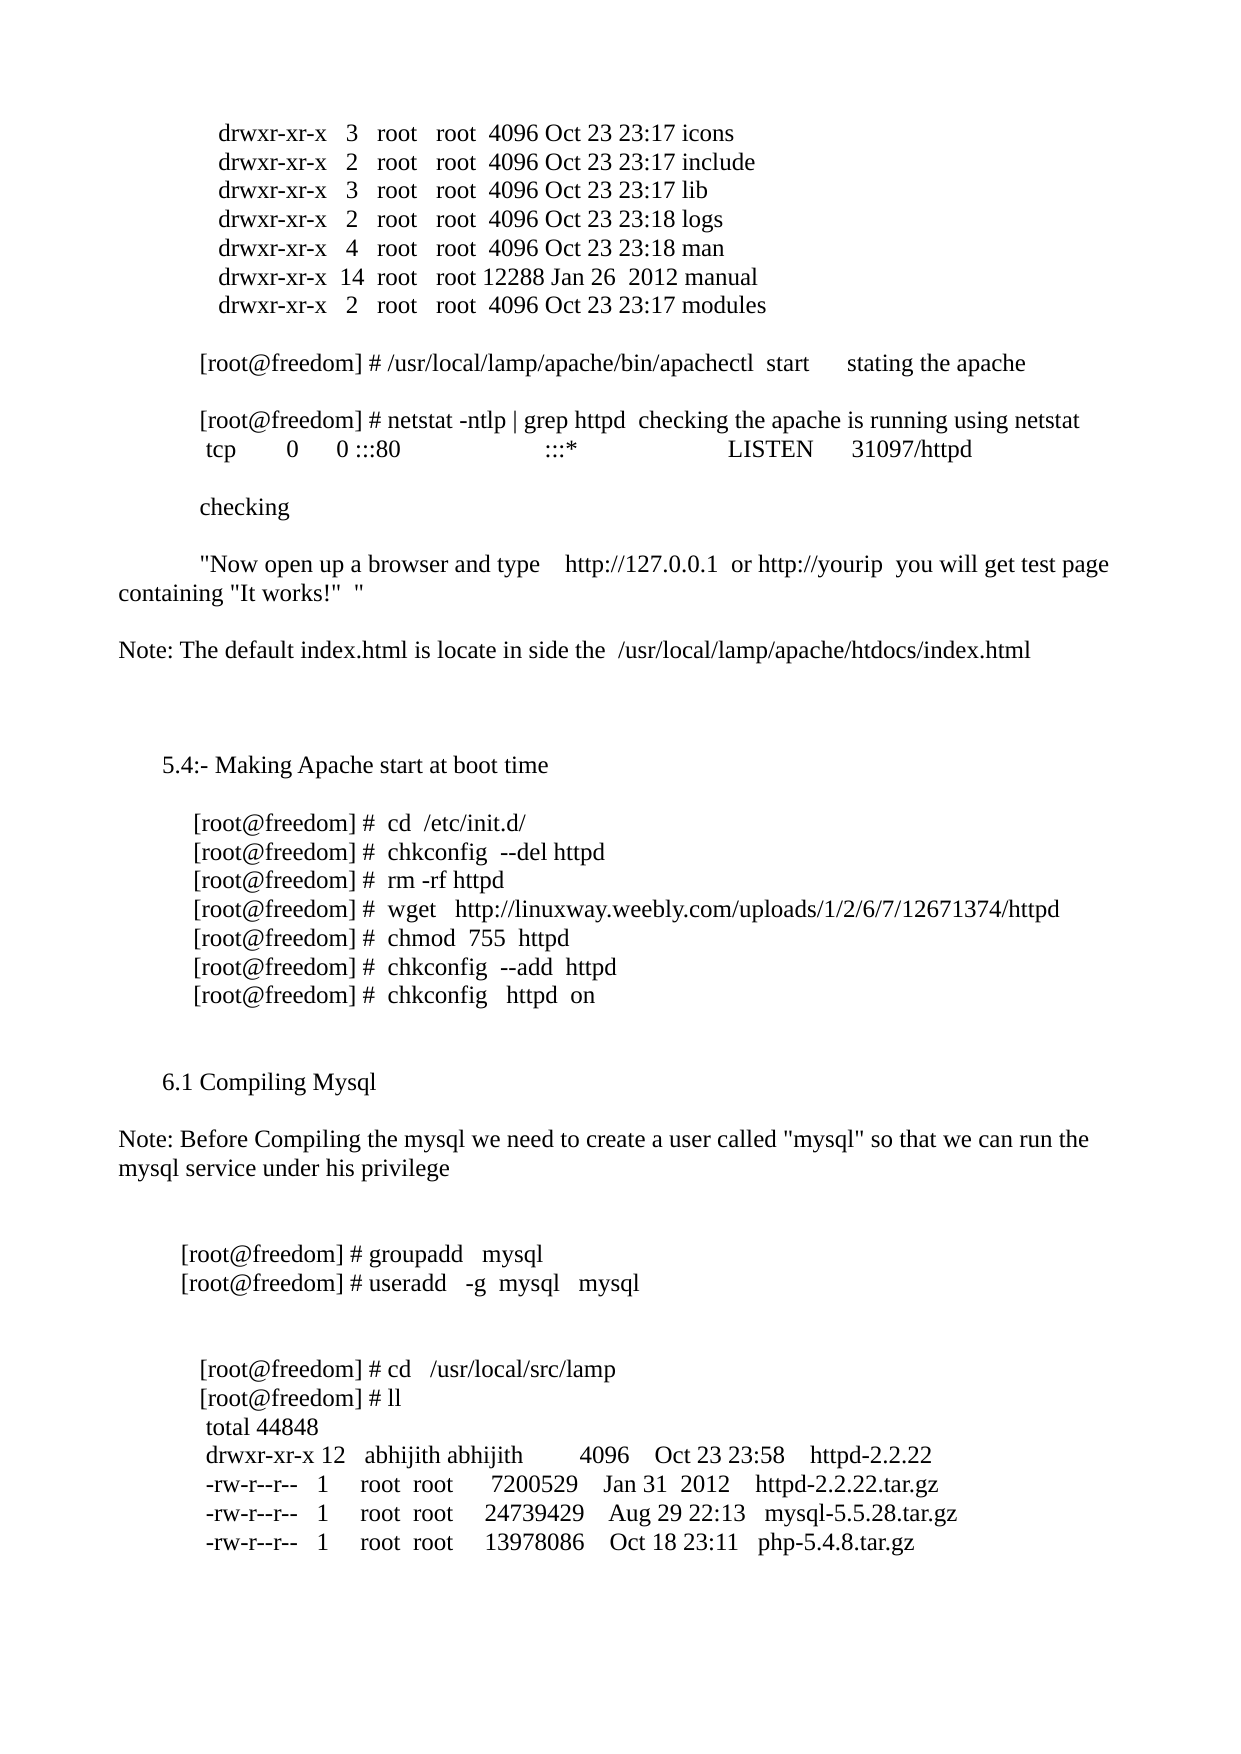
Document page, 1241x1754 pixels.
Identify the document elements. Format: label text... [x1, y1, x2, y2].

text drwxr-xr-x 3 root root 4096 Oct 23 23:17 lib [118, 176, 1122, 204]
text drwxr-xr-x 2 root root 4096 Oct 23 23:17 modules [118, 291, 1122, 319]
text [root@freedom] # groupadd mysql [118, 1239, 1122, 1268]
text [root@freedom] # netstat -ntlp | grep httpd checking the apache is running using netstat [118, 406, 1122, 434]
text "Now open up a browser and type http://127.0.0.1 or http://yourip you will get test page containing "It works!" " [118, 549, 1122, 607]
text [root@freedom] # cd /etc/init.d/ [118, 808, 1122, 837]
text drwxr-xr-x 3 root root 4096 Oct 23 23:17 icons [118, 118, 1122, 147]
text [root@freedom] # rm -rf httpd [118, 866, 1122, 894]
text [root@freedom] # ll [118, 1383, 1122, 1412]
text drwxr-xr-x 12 abhijith abhijith 4096 Oct 23 23:58 httpd-2.2.22 [118, 1441, 1122, 1469]
text 5.4:- Making Apache start at boot time [118, 751, 1122, 779]
text [root@freedom] # /usr/local/lamp/apache/bin/apachectl start stating the apache [118, 348, 1122, 377]
text drwxr-xr-x 2 root root 4096 Oct 23 23:18 logs [118, 204, 1122, 233]
text [root@freedom] # chmod 755 httpd [118, 923, 1122, 952]
text -rw-r--r-- 1 root root 7200529 Jan 31 2012 httpd-2.2.22.tar.gz [118, 1469, 1122, 1498]
text checking [118, 492, 1122, 521]
text total 44848 [118, 1412, 1122, 1441]
text Note: The default index.html is locate in side the /usr/local/lamp/apache/htdocs/index.html [118, 636, 1122, 664]
text [root@freedom] # chkconfig --add httpd [118, 952, 1122, 981]
text [root@freedom] # cd /usr/local/src/lamp [118, 1354, 1122, 1383]
text tcp 0 0 :::80 :::* LISTEN 31097/httpd [118, 434, 1122, 463]
text drwxr-xr-x 4 root root 4096 Oct 23 23:18 man [118, 233, 1122, 262]
text Note: Before Compiling the mysql we need to create a user called "mysql" so that we can run the mysql service under his privilege [118, 1124, 1122, 1182]
text 6.1 Compiling Mysql [118, 1067, 1122, 1096]
text [root@freedom] # chkconfig --del httpd [118, 837, 1122, 866]
text -rw-r--r-- 1 root root 24739429 Aug 29 22:13 mysql-5.5.28.tar.gz [118, 1498, 1122, 1527]
text drwxr-xr-x 14 root root 12288 Jan 26 2012 manual [118, 262, 1122, 291]
text [root@freedom] # useradd -g mysql mysql [118, 1268, 1122, 1297]
text [root@freedom] # chkconfig httpd on [118, 981, 1122, 1009]
text -rw-r--r-- 1 root root 13978086 Oct 18 23:11 php-5.4.8.tar.gz [118, 1527, 1122, 1556]
text drwxr-xr-x 2 root root 4096 Oct 23 23:17 include [118, 147, 1122, 176]
text [root@freedom] # wget http://linuxway.weebly.com/uploads/1/2/6/7/12671374/httpd [118, 894, 1122, 923]
